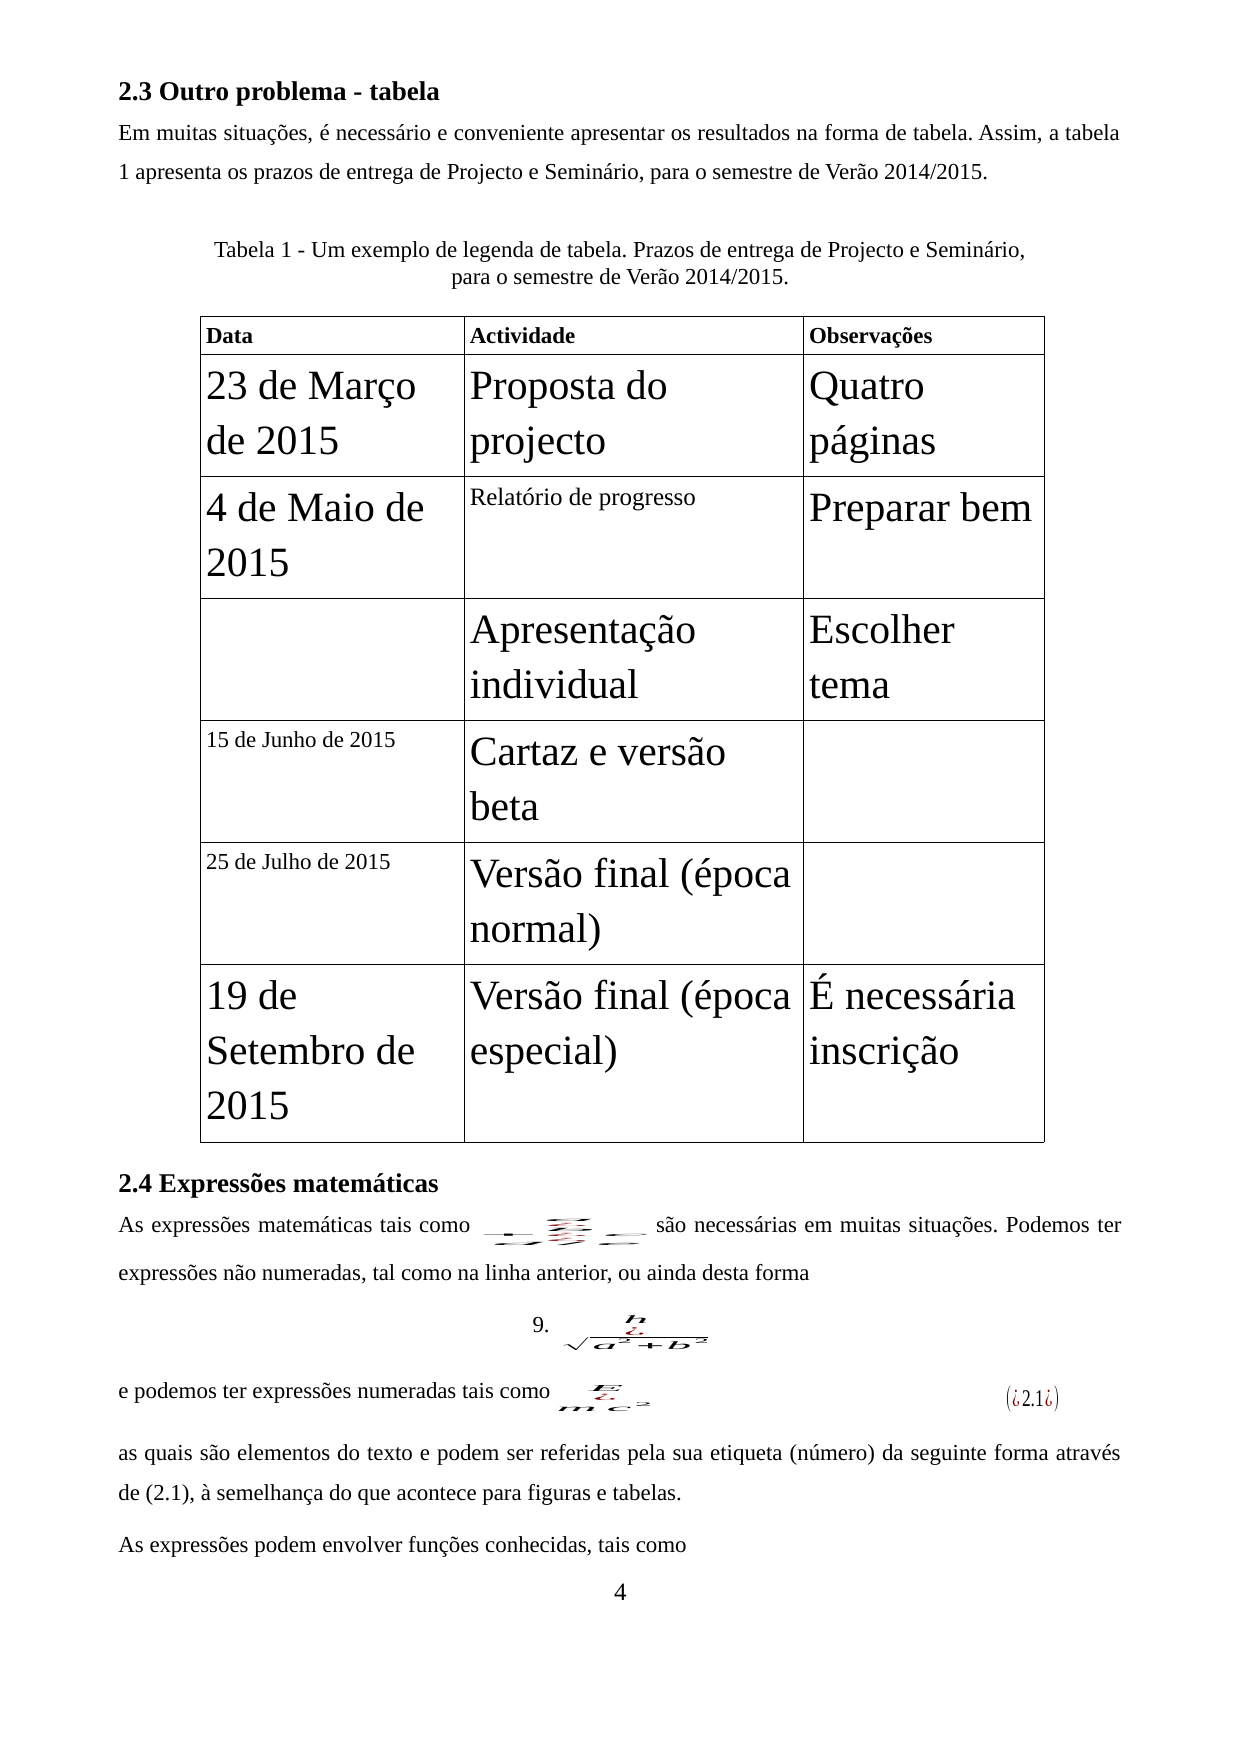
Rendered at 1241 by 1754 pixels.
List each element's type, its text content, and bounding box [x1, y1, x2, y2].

text Em muitas situações, é necessário e conveniente apresentar os resultados na forma de tabela. Assim, a tabela 1 apresenta os prazos de entrega de Projecto e Seminário, para o semestre de Verão 2014/2015. [118, 119, 1122, 184]
table_cell Preparar bem [804, 477, 1044, 598]
table_cell [201, 599, 464, 720]
table_header Actividade [465, 317, 803, 354]
text Tabela 1 - Um exemplo de legenda de tabela. Prazos de entrega de Projecto e Seminário, [118, 236, 1122, 263]
text As expressões podem envolver funções conhecidas, tais como [118, 1531, 1122, 1557]
table_header Data [201, 317, 464, 354]
text As expressões matemáticas tais como são necessárias em muitas situações. Podemos ter expressões não numeradas, tal como na linha anterior, ou ainda desta forma [118, 1211, 1122, 1286]
table_cell Relatório de progresso [465, 477, 803, 598]
table_cell Quatro páginas [804, 355, 1044, 476]
table_cell 25 de Julho de 2015 [201, 843, 464, 964]
table_cell [804, 843, 1044, 964]
table_cell Escolher tema [804, 599, 1044, 720]
table_cell É necessária inscrição [804, 965, 1044, 1141]
table_cell Versão final (época especial) [465, 965, 803, 1141]
table_cell Proposta do projecto [465, 355, 803, 476]
table_cell 4 de Maio de 2015 [201, 477, 464, 598]
text as quais são elementos do texto e podem ser referidas pela sua etiqueta (número) da seguinte forma através de (2.1), à semelhança do que acontece para figuras e tabelas. [118, 1439, 1122, 1505]
table_cell 19 de Setembro de 2015 [201, 965, 464, 1141]
table_cell 15 de Junho de 2015 [201, 721, 464, 842]
table_cell Apresentação individual [465, 599, 803, 720]
text para o semestre de Verão 2014/2015. [118, 263, 1122, 289]
table_cell [804, 721, 1044, 842]
subtitle 2.4 Expressões matemáticas [118, 1167, 1122, 1198]
subtitle 2.3 Outro problema - tabela [118, 75, 1122, 106]
text e podemos ter expressões numeradas tais como [118, 1377, 1122, 1413]
table_cell Cartaz e versão beta [465, 721, 803, 842]
table_header Observações [804, 317, 1044, 354]
table_cell 23 de Março de 2015 [201, 355, 464, 476]
table_cell Versão final (época normal) [465, 843, 803, 964]
